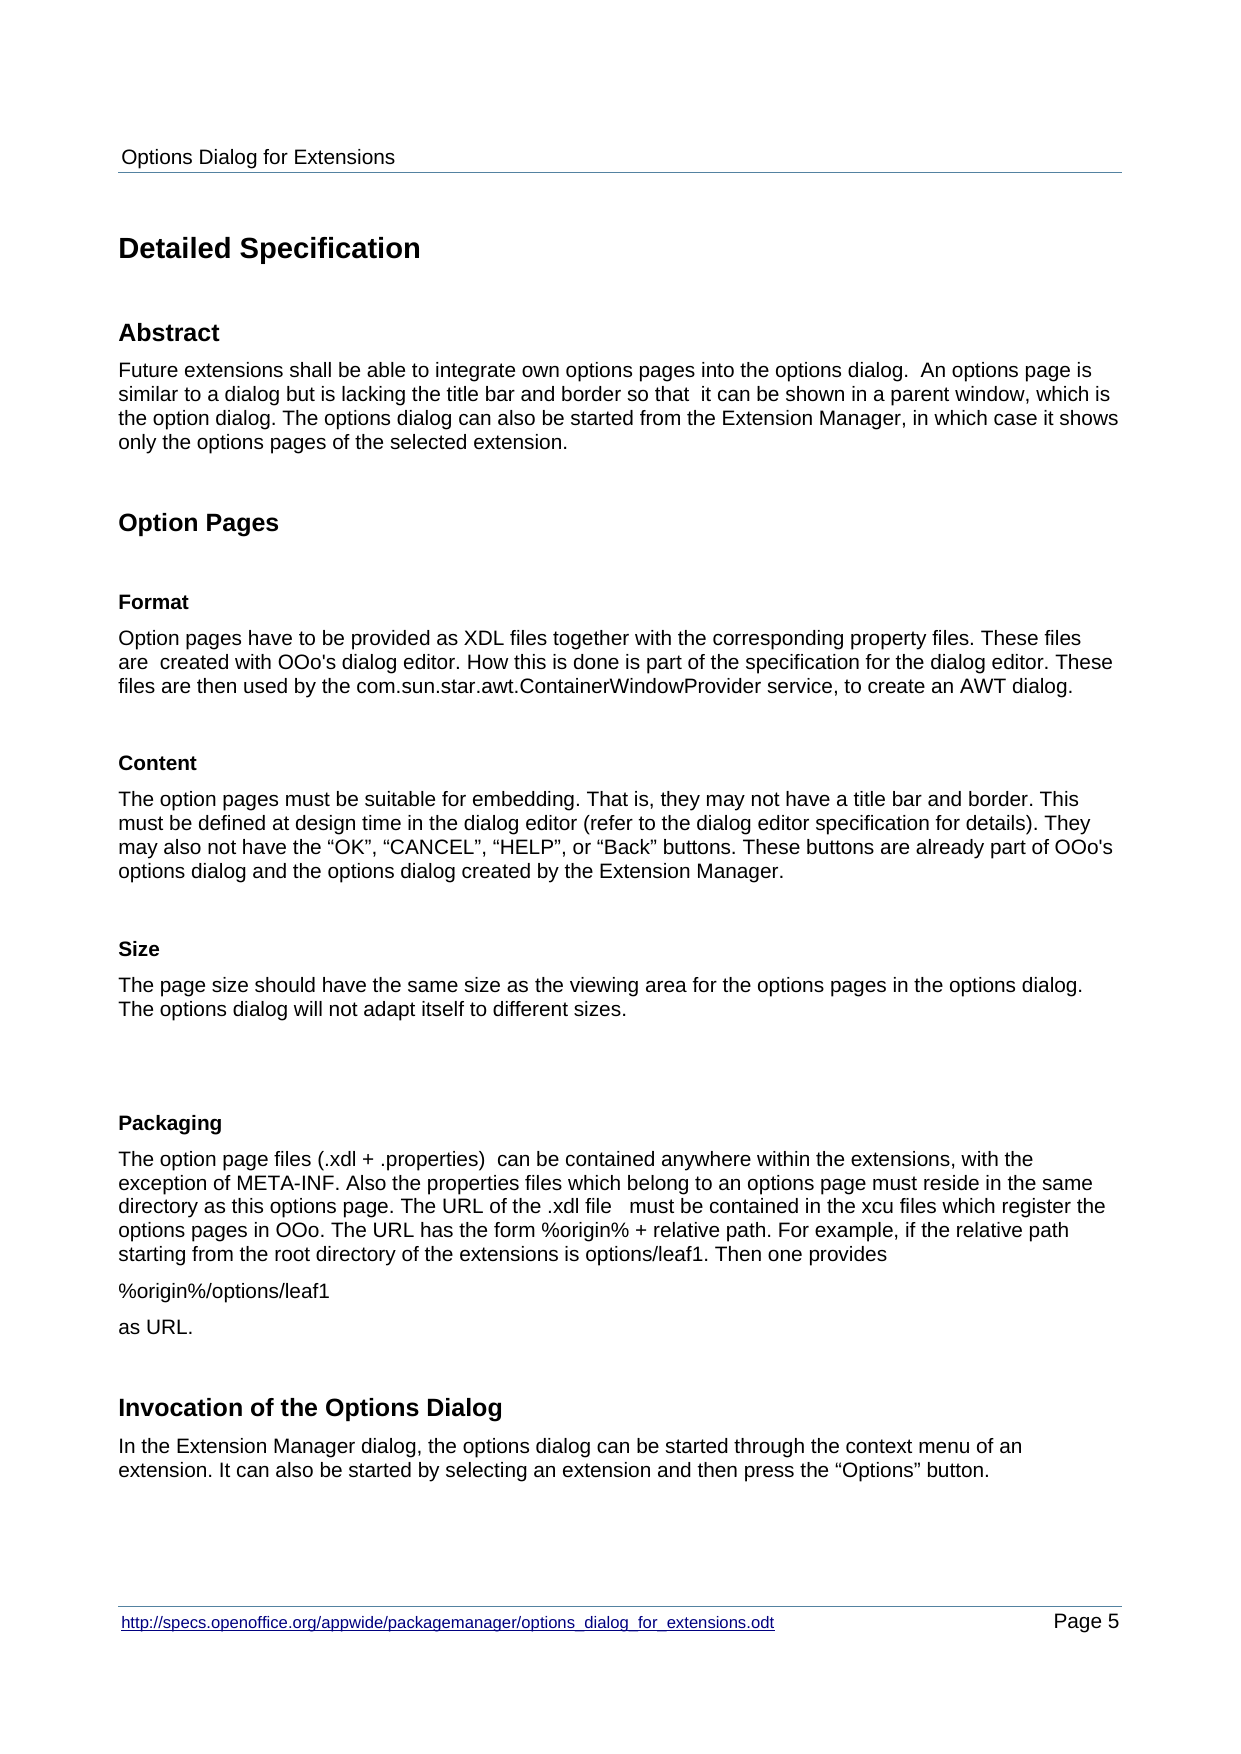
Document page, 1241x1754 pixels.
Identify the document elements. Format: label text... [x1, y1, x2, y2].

subtitle Option Pages [118, 508, 1122, 537]
text In the Extension Manager dialog, the options dialog can be started through the context menu of an extension. It can also be started by selecting an extension and then press the “Options” button. [118, 1433, 1122, 1481]
text as URL. [118, 1315, 1122, 1339]
text The option pages must be suitable for embedding. That is, they may not have a title bar and border. This must be defined at design time in the dialog editor (refer to the dialog editor specification for details). They may also not have the “OK”, “CANCEL”, “HELP”, or “Back” buttons. These buttons are already part of OOo's options dialog and the options dialog created by the Extension Manager. [118, 787, 1122, 883]
text %origin%/options/leaf1 [118, 1279, 1122, 1303]
subtitle Invocation of the Options Dialog [118, 1393, 1122, 1422]
text The option page files (.xdl + .properties) can be contained anywhere within the extensions, with the exception of META-INF. Also the properties files which belong to an options page must reside in the same directory as this options page. The URL of the .xdl file must be contained in the xcu files which register the options pages in OOo. The URL has the form %origin% + relative path. For example, if the relative path starting from the root directory of the extensions is options/leaf1. Then one provides [118, 1146, 1122, 1266]
subtitle Size [118, 937, 1122, 961]
text Future extensions shall be able to integrate own options pages into the options dialog. An options page is similar to a dialog but is lacking the title bar and border so that it can be shown in a parent window, which is the option dialog. The options dialog can also be started from the Extension Manager, in which case it shows only the options pages of the selected extension. [118, 358, 1122, 454]
subtitle Content [118, 751, 1122, 775]
subtitle Format [118, 590, 1122, 614]
text The page size should have the same size as the viewing area for the options pages in the options dialog. The options dialog will not adapt itself to different sizes. [118, 972, 1122, 1020]
text Option pages have to be provided as XDL files together with the corresponding property files. These files are created with OOo's dialog editor. How this is done is part of the specification for the dialog editor. These files are then used by the com.sun.star.awt.ContainerWindowProvider service, to create an AWT dialog. [118, 626, 1122, 697]
subtitle Abstract [118, 318, 1122, 346]
subtitle Detailed Specification [118, 231, 1122, 264]
subtitle Packaging [118, 1111, 1122, 1134]
